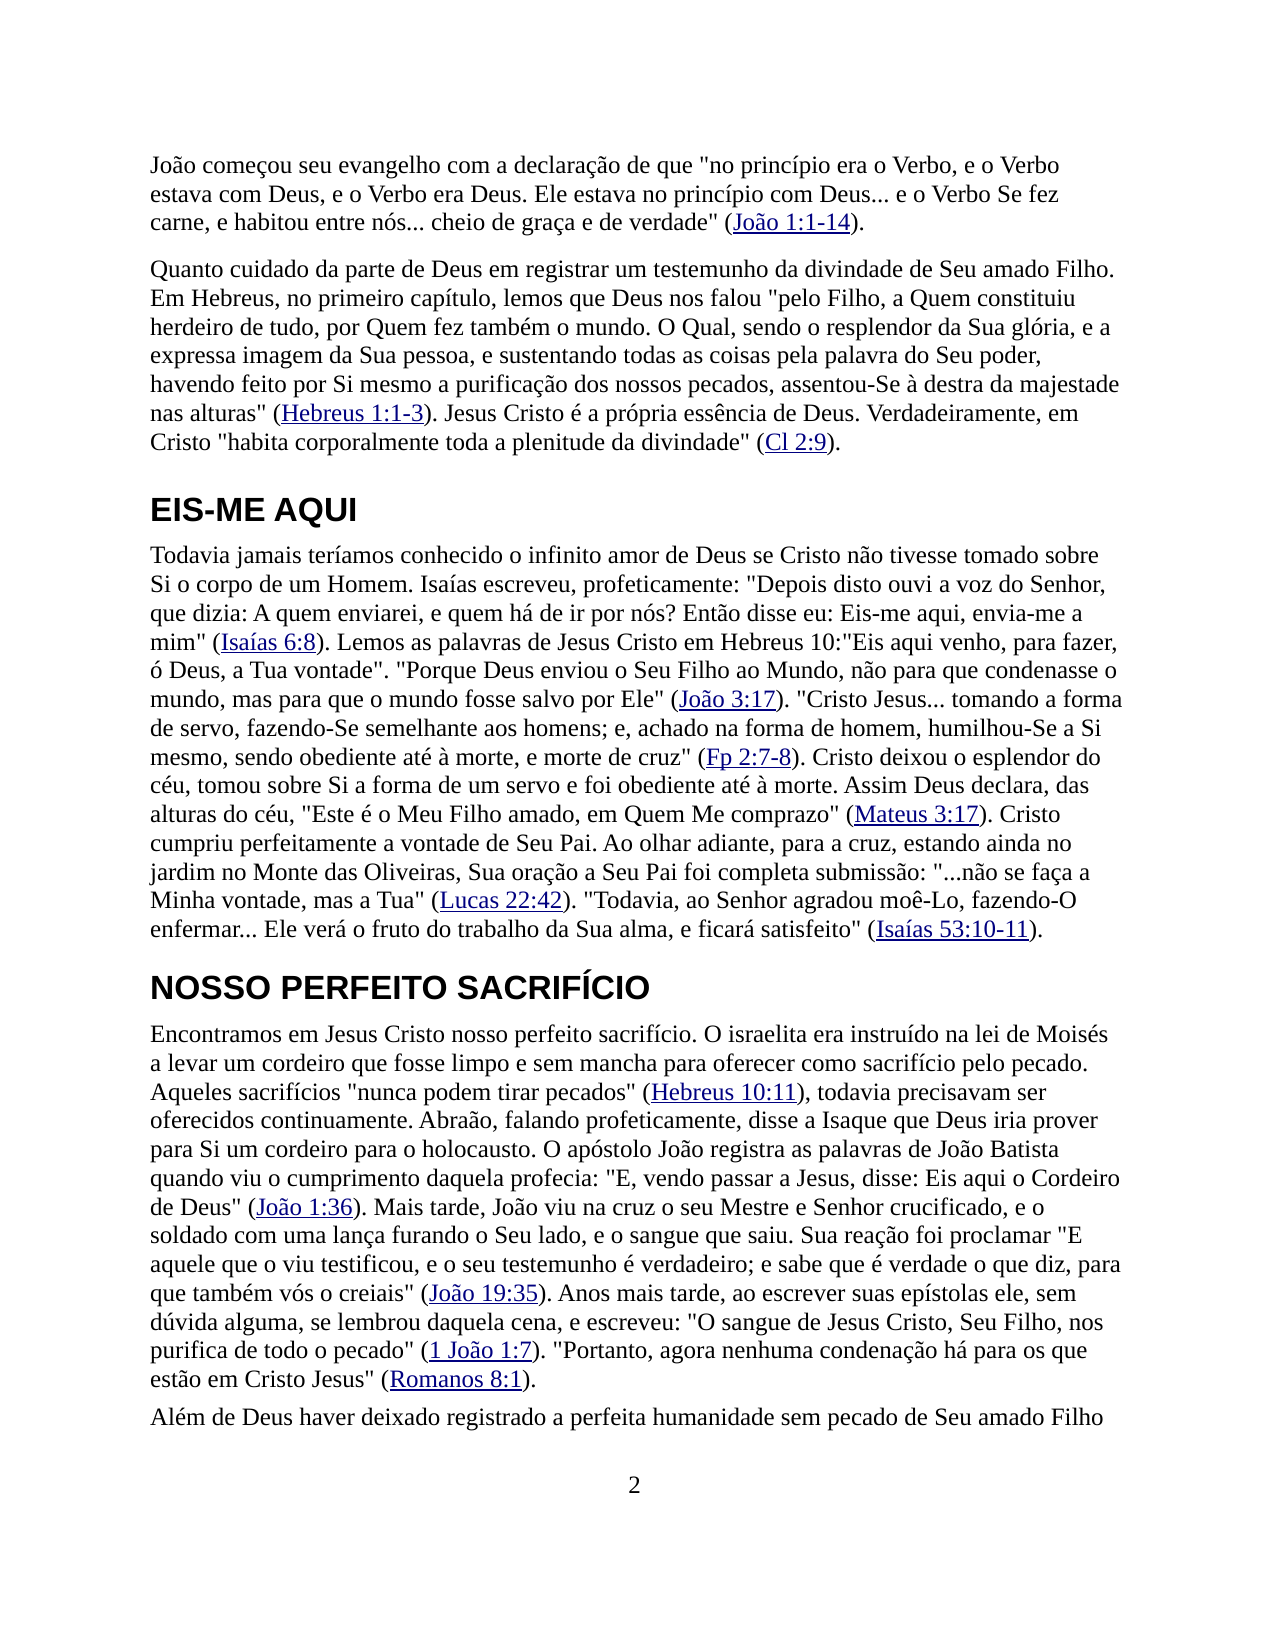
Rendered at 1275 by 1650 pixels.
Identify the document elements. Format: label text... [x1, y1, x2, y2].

subtitle NOSSO PERFEITO SACRIFÍCIO [150, 968, 1125, 1007]
text Quanto cuidado da parte de Deus em registrar um testemunho da divindade de Seu amado Filho. Em Hebreus, no primeiro capítulo, lemos que Deus nos falou "pelo Filho, a Quem constituiu herdeiro de tudo, por Quem fez também o mundo. O Qual, sendo o resplendor da Sua glória, e a expressa imagem da Sua pessoa, e sustentando todas as coisas pela palavra do Seu poder, havendo feito por Si mesmo a purificação dos nossos pecados, assentou-Se à destra da majestade nas alturas" (Hebreus 1:1-3). Jesus Cristo é a própria essência de Deus. Verdadeiramente, em Cristo "habita corporalmente toda a plenitude da divindade" (Cl 2:9). [150, 254, 1125, 455]
text João começou seu evangelho com a declaração de que "no princípio era o Verbo, e o Verbo estava com Deus, e o Verbo era Deus. Ele estava no princípio com Deus... e o Verbo Se fez carne, e habitou entre nós... cheio de graça e de verdade" (João 1:1-14). [150, 150, 1125, 236]
text Além de Deus haver deixado registrado a perfeita humanidade sem pecado de Seu amado Filho [150, 1402, 1125, 1431]
text Encontramos em Jesus Cristo nosso perfeito sacrifício. O israelita era instruído na lei de Moisés a levar um cordeiro que fosse limpo e sem mancha para oferecer como sacrifício pelo pecado. Aqueles sacrifícios "nunca podem tirar pecados" (Hebreus 10:11), todavia precisavam ser oferecidos continuamente. Abraão, falando profeticamente, disse a Isaque que Deus iria prover para Si um cordeiro para o holocausto. O apóstolo João registra as palavras de João Batista quando viu o cumprimento daquela profecia: "E, vendo passar a Jesus, disse: Eis aqui o Cordeiro de Deus" (João 1:36). Mais tarde, João viu na cruz o seu Mestre e Senhor crucificado, e o soldado com uma lança furando o Seu lado, e o sangue que saiu. Sua reação foi proclamar "E aquele que o viu testificou, e o seu testemunho é verdadeiro; e sabe que é verdade o que diz, para que também vós o creiais" (João 19:35). Anos mais tarde, ao escrever suas epístolas ele, sem dúvida alguma, se lembrou daquela cena, e escreveu: "O sangue de Jesus Cristo, Seu Filho, nos purifica de todo o pecado" (1 João 1:7). "Portanto, agora nenhuma condenação há para os que estão em Cristo Jesus" (Romanos 8:1). [150, 1019, 1125, 1393]
subtitle EIS-ME AQUI [150, 489, 1125, 528]
text Todavia jamais teríamos conhecido o infinito amor de Deus se Cristo não tivesse tomado sobre Si o corpo de um Homem. Isaías escreveu, profeticamente: "Depois disto ouvi a voz do Senhor, que dizia: A quem enviarei, e quem há de ir por nós? Então disse eu: Eis-me aqui, envia-me a mim" (Isaías 6:8). Lemos as palavras de Jesus Cristo em Hebreus 10:"Eis aqui venho, para fazer, ó Deus, a Tua vontade". "Porque Deus enviou o Seu Filho ao Mundo, não para que condenasse o mundo, mas para que o mundo fosse salvo por Ele" (João 3:17). "Cristo Jesus... tomando a forma de servo, fazendo-Se semelhante aos homens; e, achado na forma de homem, humilhou-Se a Si mesmo, sendo obediente até à morte, e morte de cruz" (Fp 2:7-8). Cristo deixou o esplendor do céu, tomou sobre Si a forma de um servo e foi obediente até à morte. Assim Deus declara, das alturas do céu, "Este é o Meu Filho amado, em Quem Me comprazo" (Mateus 3:17). Cristo cumpriu perfeitamente a vontade de Seu Pai. Ao olhar adiante, para a cruz, estando ainda no jardim no Monte das Oliveiras, Sua oração a Seu Pai foi completa submissão: "...não se faça a Minha vontade, mas a Tua" (Lucas 22:42). "Todavia, ao Senhor agradou moê-Lo, fazendo-O enfermar... Ele verá o fruto do trabalho da Sua alma, e ficará satisfeito" (Isaías 53:10-11). [150, 541, 1125, 943]
